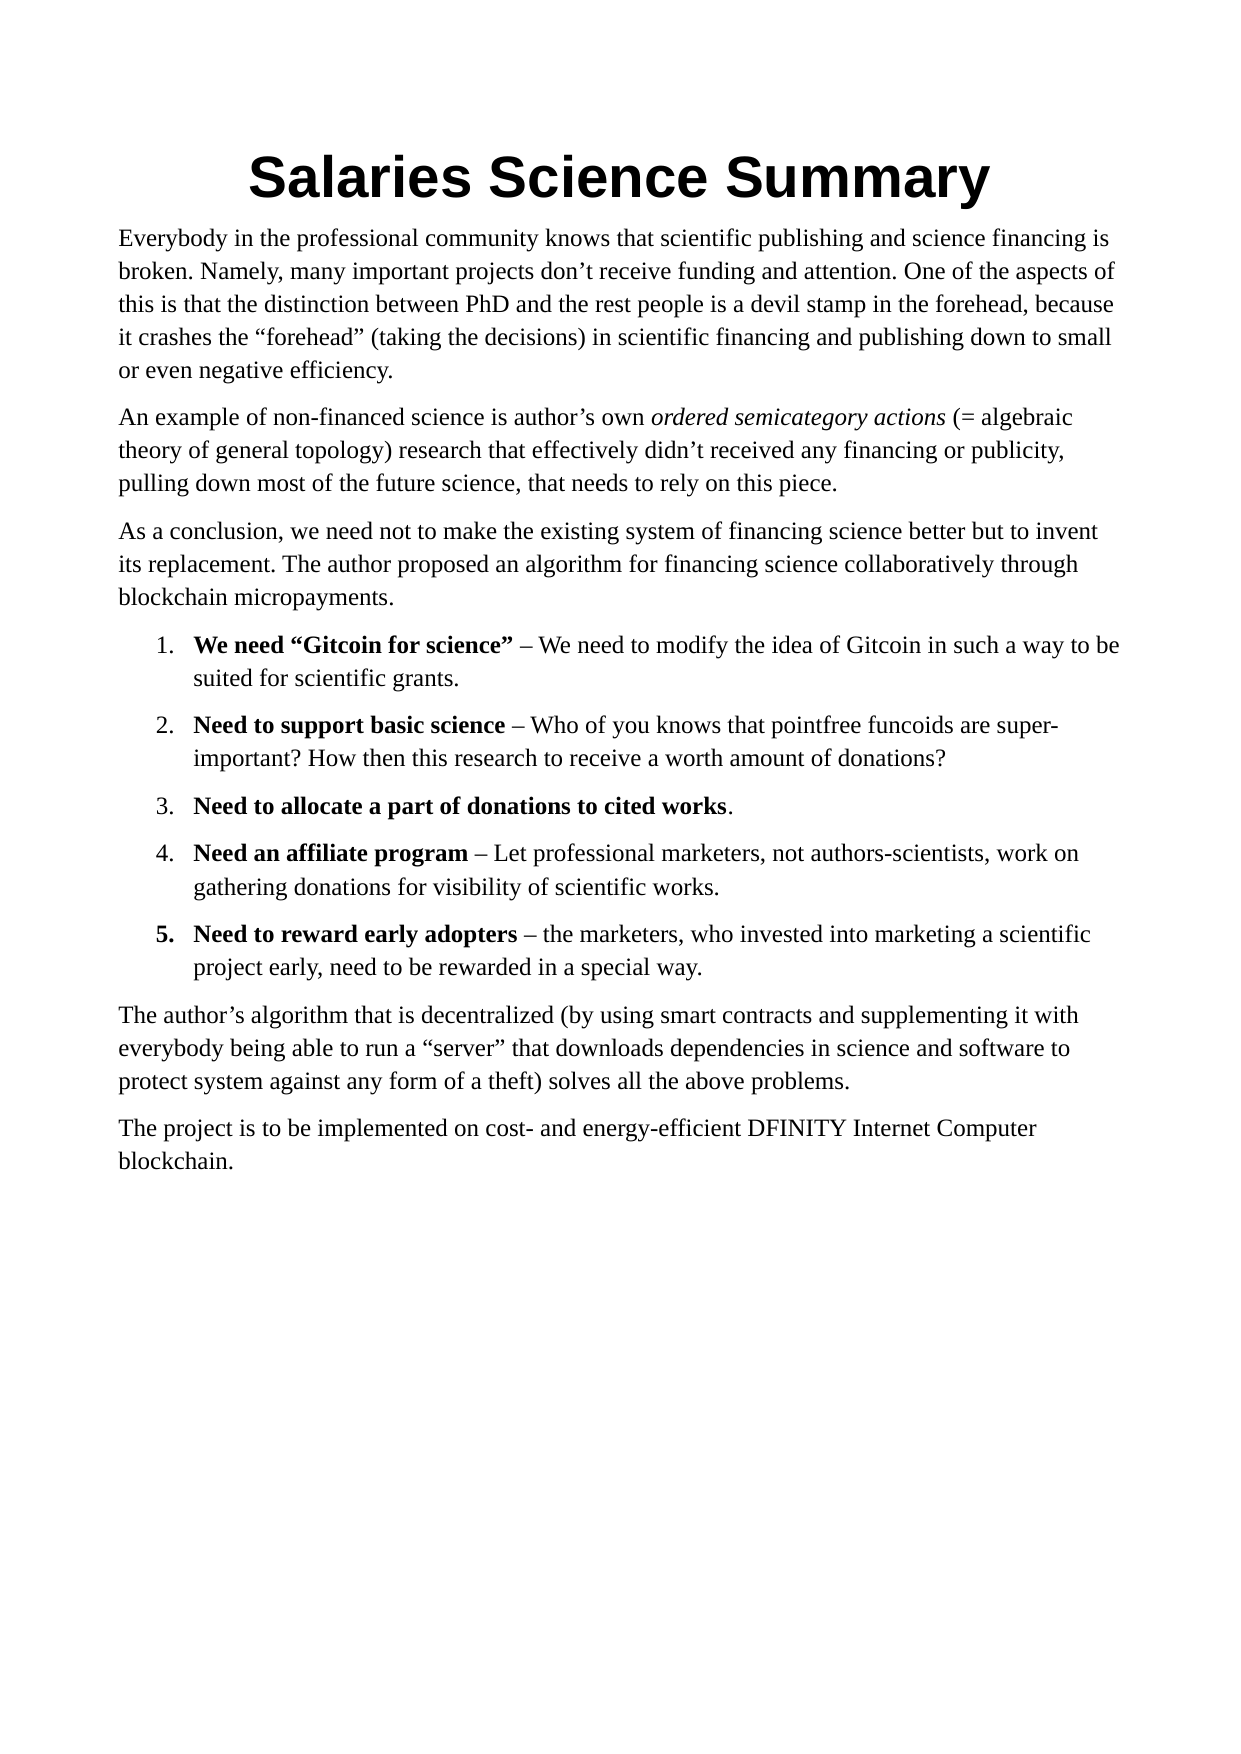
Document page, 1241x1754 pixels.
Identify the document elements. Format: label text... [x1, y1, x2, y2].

text The author’s algorithm that is decentralized (by using smart contracts and supplementing it with everybody being able to run a “server” that downloads dependencies in science and software to protect system against any form of a theft) solves all the above problems. [118, 1000, 1122, 1094]
list Need to support basic science – Who of you knows that pointfree funcoids are super-important? How then this research to receive a worth amount of donations? [156, 710, 1122, 772]
list Need an affiliate program – Let professional marketers, not authors-scientists, work on gathering donations for visibility of scientific works. [156, 838, 1122, 900]
text The project is to be implemented on cost- and energy-efficient DFINITY Internet Computer blockchain. [118, 1113, 1122, 1175]
list Need to allocate a part of donations to cited works. [156, 791, 1122, 820]
text Everybody in the professional community knows that scientific publishing and science financing is broken. Namely, many important projects don’t receive funding and attention. One of the aspects of this is that the distinction between PhD and the rest people is a devil stamp in the forehead, because it crashes the “forehead” (taking the decisions) in scientific financing and publishing down to small or even negative efficiency. [118, 223, 1122, 383]
title Salaries Science Summary [118, 143, 1122, 210]
list We need “Gitcoin for science” – We need to modify the idea of Gitcoin in such a way to be suited for scientific grants. [156, 630, 1122, 691]
text An example of non-financed science is author’s own ordered semicategory actions (= algebraic theory of general topology) research that effectively didn’t received any financing or publicity, pulling down most of the future science, that needs to rely on this piece. [118, 402, 1122, 497]
text As a conclusion, we need not to make the existing system of financing science better but to invent its replacement. The author proposed an algorithm for financing science collaboratively through blockchain micropayments. [118, 516, 1122, 611]
list Need to reward early adopters – the marketers, who invested into marketing a scientific project early, need to be rewarded in a special way. [156, 919, 1122, 981]
